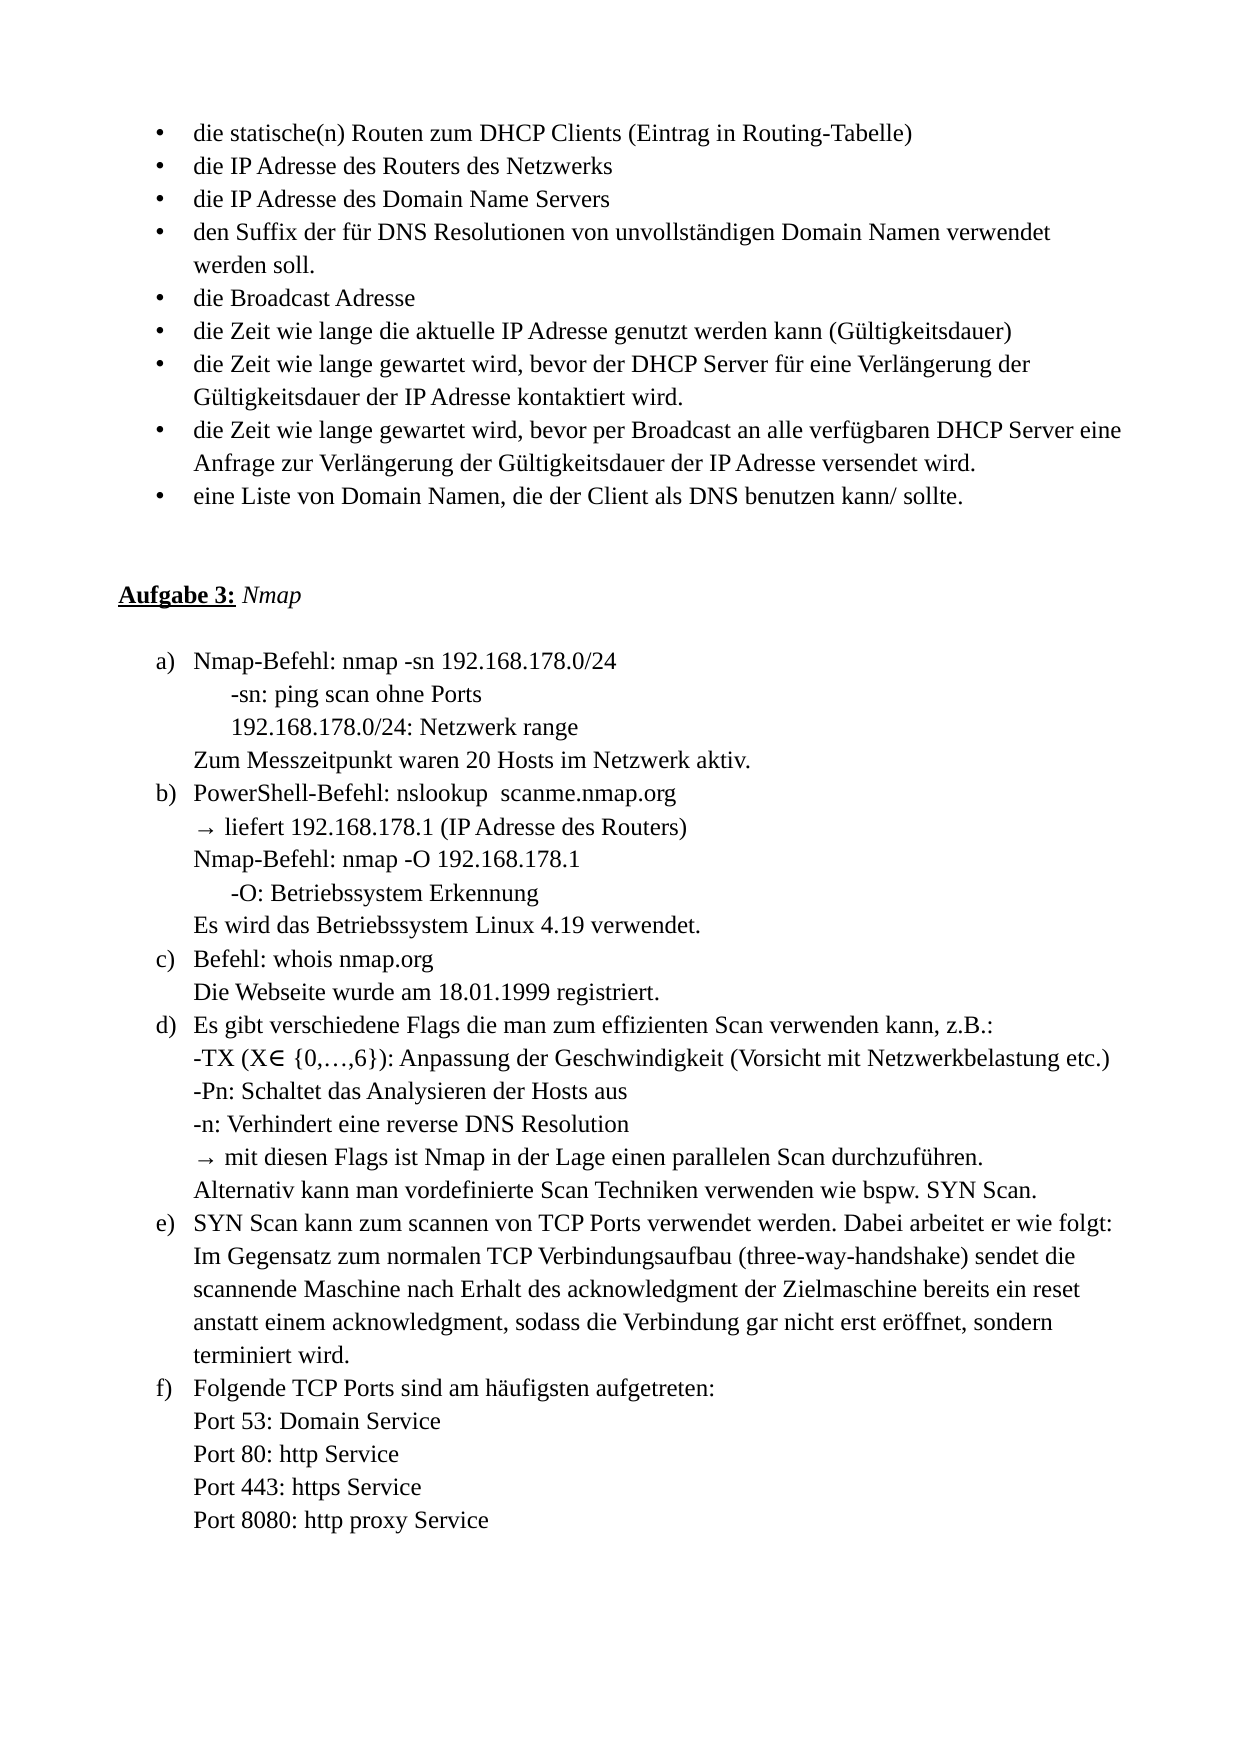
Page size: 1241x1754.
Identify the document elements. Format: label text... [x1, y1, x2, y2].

list Port 53: Domain Service [156, 1406, 1122, 1435]
list Port 8080: http proxy Service [156, 1505, 1122, 1534]
list SYN Scan kann zum scannen von TCP Ports verwendet werden. Dabei arbeitet er wie folgt: [156, 1208, 1122, 1237]
list den Suffix der für DNS Resolutionen von unvollständigen Domain Namen verwendet werden soll. [156, 217, 1122, 279]
list Es gibt verschiedene Flags die man zum effizienten Scan verwenden kann, z.B.: [156, 1010, 1122, 1038]
list die Zeit wie lange die aktuelle IP Adresse genutzt werden kann (Gültigkeitsdauer) [156, 316, 1122, 345]
list Port 443: https Service [156, 1472, 1122, 1501]
list die statische(n) Routen zum DHCP Clients (Eintrag in Routing-Tabelle) [156, 118, 1122, 147]
list eine Liste von Domain Namen, die der Client als DNS benutzen kann/ sollte. [156, 481, 1122, 510]
list → liefert 192.168.178.1 (IP Adresse des Routers) [156, 812, 1122, 840]
list -n: Verhindert eine reverse DNS Resolution [156, 1109, 1122, 1137]
list Nmap-Befehl: nmap -O 192.168.178.1 [156, 844, 1122, 873]
list Im Gegensatz zum normalen TCP Verbindungsaufbau (three-way-handshake) sendet die scannende Maschine nach Erhalt des acknowledgment der Zielmaschine bereits ein reset anstatt einem acknowledgment, sodass die Verbindung gar nicht erst eröffnet, sondern terminiert wird. [156, 1241, 1122, 1369]
list -TX (X∈ {0,…,6}): Anpassung der Geschwindigkeit (Vorsicht mit Netzwerkbelastung etc.) [156, 1043, 1122, 1071]
list -sn: ping scan ohne Ports [193, 679, 1122, 708]
list die Zeit wie lange gewartet wird, bevor per Broadcast an alle verfügbaren DHCP Server eine Anfrage zur Verlängerung der Gültigkeitsdauer der IP Adresse versendet wird. [156, 415, 1122, 477]
list die Zeit wie lange gewartet wird, bevor der DHCP Server für eine Verlängerung der Gültigkeitsdauer der IP Adresse kontaktiert wird. [156, 349, 1122, 411]
list Nmap-Befehl: nmap -sn 192.168.178.0/24 [156, 646, 1122, 675]
text Aufgabe 3: Nmap [118, 580, 1122, 609]
list → mit diesen Flags ist Nmap in der Lage einen parallelen Scan durchzuführen. [156, 1142, 1122, 1171]
list Alternativ kann man vordefinierte Scan Techniken verwenden wie bspw. SYN Scan. [156, 1175, 1122, 1203]
list PowerShell-Befehl: nslookup scanme.nmap.org [156, 778, 1122, 807]
list -O: Betriebssystem Erkennung [193, 878, 1122, 906]
list Folgende TCP Ports sind am häufigsten aufgetreten: [156, 1373, 1122, 1402]
list -Pn: Schaltet das Analysieren der Hosts aus [156, 1076, 1122, 1104]
list Die Webseite wurde am 18.01.1999 registriert. [156, 977, 1122, 1005]
list Port 80: http Service [156, 1439, 1122, 1468]
list Es wird das Betriebssystem Linux 4.19 verwendet. [156, 911, 1122, 939]
list die IP Adresse des Domain Name Servers [156, 184, 1122, 213]
list die Broadcast Adresse [156, 283, 1122, 312]
list die IP Adresse des Routers des Netzwerks [156, 151, 1122, 180]
list Zum Messzeitpunkt waren 20 Hosts im Netzwerk aktiv. [156, 746, 1122, 774]
list 192.168.178.0/24: Netzwerk range [193, 712, 1122, 741]
list Befehl: whois nmap.org [156, 944, 1122, 972]
